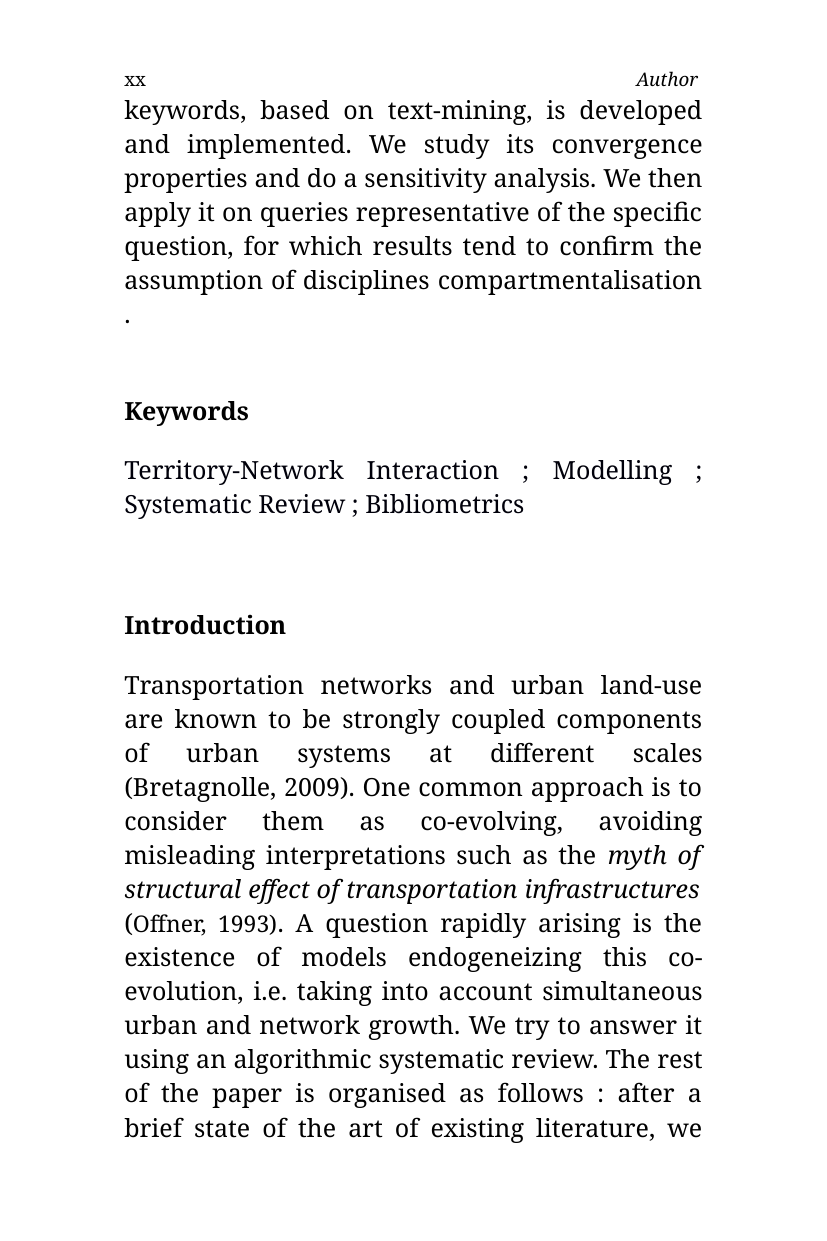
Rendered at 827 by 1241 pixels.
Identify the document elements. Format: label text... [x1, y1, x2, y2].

text Introduction [124, 608, 703, 642]
text Keywords [124, 393, 703, 427]
text keywords, based on text-mining, is developed and implemented. We study its convergence properties and do a sensitivity analysis. We then apply it on queries representative of the specific question, for which results tend to confirm the assumption of disciplines compartmentalisation . [124, 92, 703, 331]
text Transportation networks and urban land-use are known to be strongly coupled components of urban systems at different scales (Bretagnolle, 2009). One common approach is to consider them as co-evolving, avoiding misleading interpretations such as the myth of structural effect of transportation infrastructures (Offner, 1993). A question rapidly arising is the existence of models endogeneizing this co-evolution, i.e. taking into account simultaneous urban and network growth. We try to answer it using an algorithmic systematic review. The rest of the paper is organised as follows : after a brief state of the art of existing literature, we [124, 667, 703, 1144]
text Territory-Network Interaction ; Modelling ; Systematic Review ; Bibliometrics [124, 453, 703, 521]
